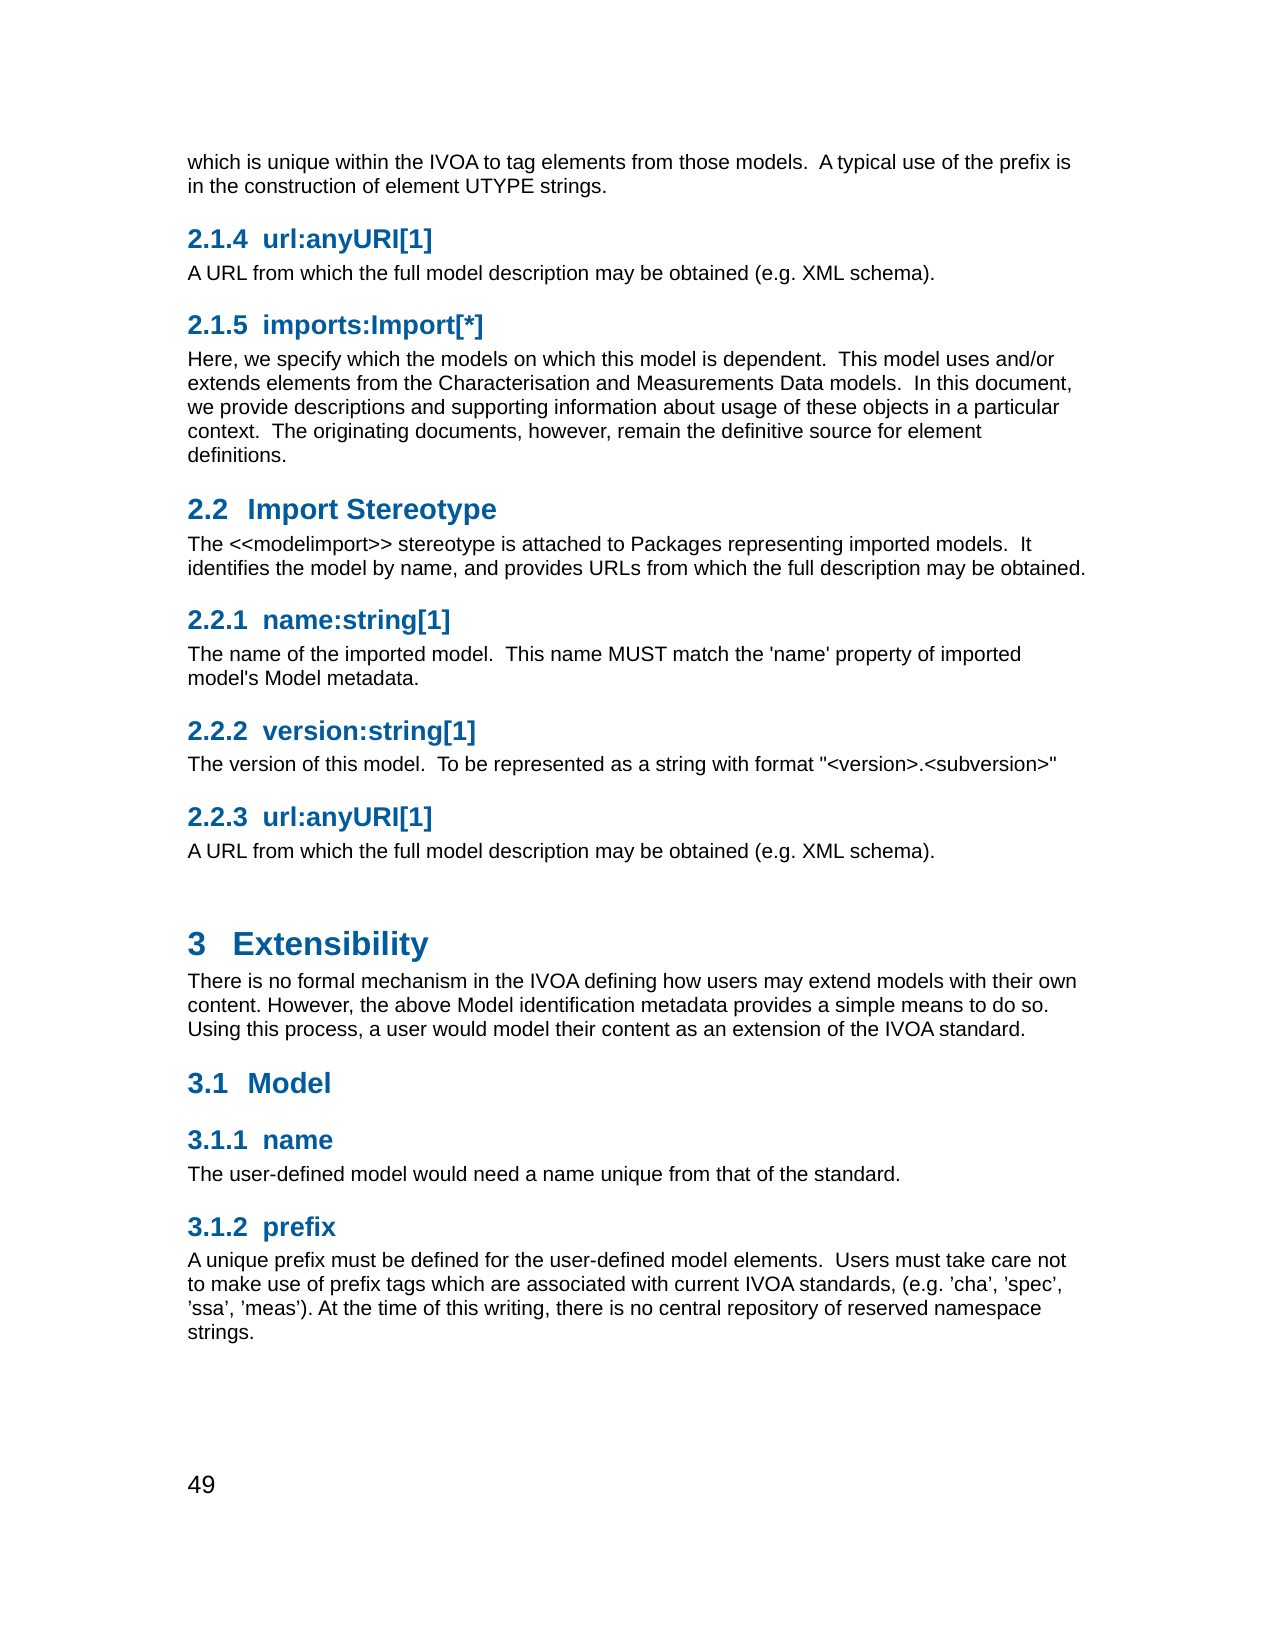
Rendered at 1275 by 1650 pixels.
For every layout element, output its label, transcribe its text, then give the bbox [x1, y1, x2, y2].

text Here, we specify which the models on which this model is dependent. This model uses and/or extends elements from the Characterisation and Measurements Data models. In this document, we provide descriptions and supporting information about usage of these objects in a particular context. The originating documents, however, remain the definitive source for element definitions. [187, 347, 1087, 467]
text There is no formal mechanism in the IVOA deﬁning how users may extend models with their own content. However, the above Model identification metadata provides a simple means to do so. Using this process, a user would model their content as an extension of the IVOA standard. [187, 969, 1087, 1041]
text The name of the imported model. This name MUST match the 'name' property of imported model's Model metadata. [187, 642, 1087, 690]
subtitle name [187, 1124, 1087, 1156]
subtitle imports:Import[*] [187, 309, 1087, 341]
text A unique prefix must be defined for the user-defined model elements. Users must take care not to make use of preﬁx tags which are associated with current IVOA standards, (e.g. ’cha’, ’spec’, ’ssa’, ’meas’). At the time of this writing, there is no central repository of reserved namespace strings. [187, 1248, 1087, 1344]
subtitle Model [187, 1066, 1087, 1099]
text The <<modelimport>> stereotype is attached to Packages representing imported models. It identifies the model by name, and provides URLs from which the full description may be obtained. [187, 531, 1087, 579]
subtitle url:anyURI[1] [187, 223, 1087, 254]
subtitle Import Stereotype [187, 492, 1087, 525]
text The user-defined model would need a name unique from that of the standard. [187, 1162, 1087, 1186]
text A URL from which the full model description may be obtained (e.g. XML schema). [187, 260, 1087, 284]
subtitle name:string[1] [187, 604, 1087, 636]
subtitle version:string[1] [187, 715, 1087, 746]
text which is unique within the IVOA to tag elements from those models. A typical use of the prefix is in the construction of element UTYPE strings. [187, 150, 1087, 198]
text The version of this model. To be represented as a string with format "<version>.<subversion>" [187, 752, 1087, 776]
text A URL from which the full model description may be obtained (e.g. XML schema). [187, 839, 1087, 863]
subtitle url:anyURI[1] [187, 801, 1087, 832]
subtitle prefix [187, 1211, 1087, 1242]
subtitle Extensibility [187, 924, 1087, 963]
